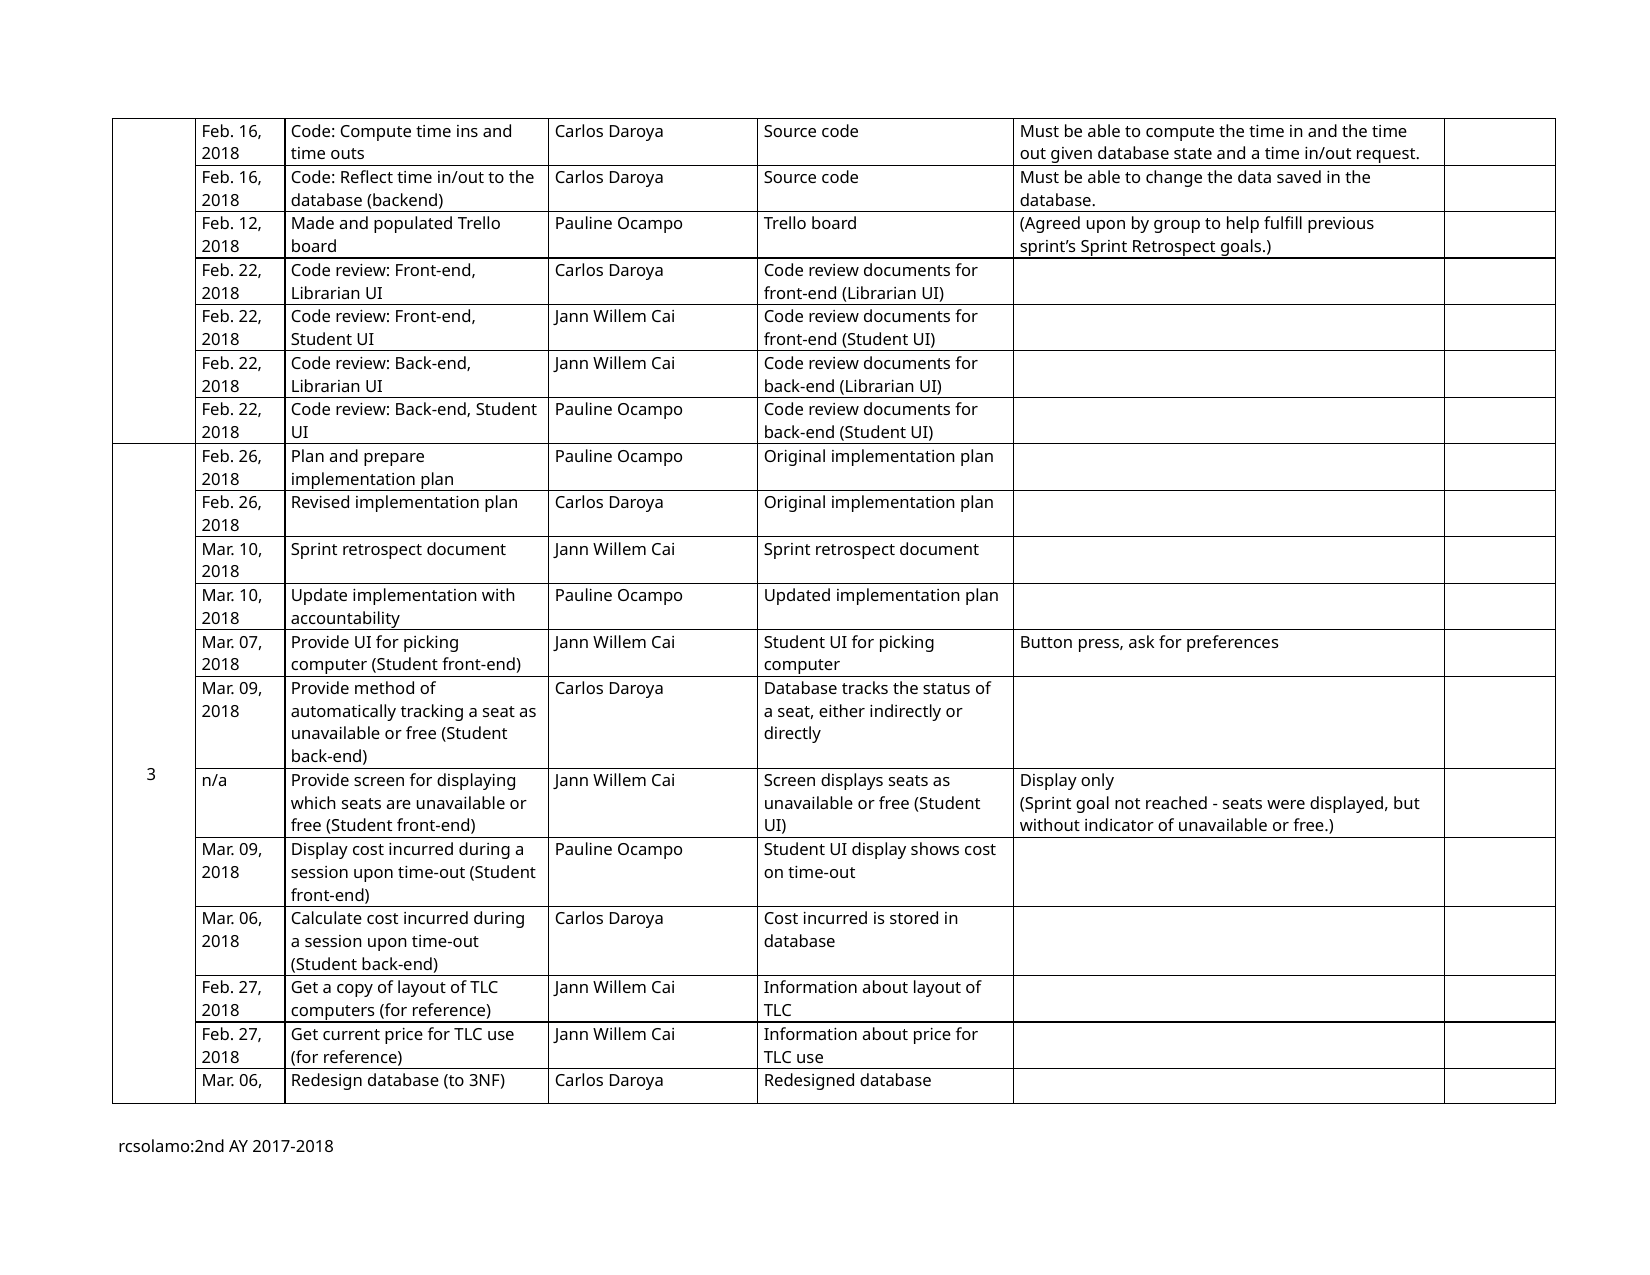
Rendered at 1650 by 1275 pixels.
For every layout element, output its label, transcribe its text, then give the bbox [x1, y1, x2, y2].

table_cell [113, 119, 195, 443]
table_cell Screen displays seats as unavailable or free (Student UI) [758, 769, 1013, 837]
table_cell [1014, 584, 1444, 629]
table_cell Student UI display shows cost on time-out [758, 838, 1013, 906]
table_cell [1445, 212, 1555, 257]
table_cell Feb. 22, 2018 [196, 259, 284, 304]
table_cell Feb. 22, 2018 [196, 305, 284, 350]
table_cell Code review: Back-end, Librarian UI [286, 351, 548, 397]
table_cell Jann Willem Cai [549, 630, 757, 676]
table_cell Feb. 27, 2018 [196, 1023, 284, 1068]
table_cell Code review documents for back-end (Librarian UI) [758, 351, 1013, 397]
table_cell Made and populated Trello board [286, 212, 548, 257]
table_cell Provide screen for displaying which seats are unavailable or free (Student front-end) [286, 769, 548, 837]
table_cell Code review: Back-end, Student UI [286, 398, 548, 443]
table_cell Carlos Daroya [549, 491, 757, 536]
table_cell Display only (Sprint goal not reached - seats were displayed, but without indicator of unavailable or free.) [1014, 769, 1444, 837]
table_cell Provide UI for picking computer (Student front-end) [286, 630, 548, 676]
table_cell Student UI for picking computer [758, 630, 1013, 676]
table_cell [1445, 1069, 1555, 1103]
table_cell [1445, 584, 1555, 629]
table_cell Original implementation plan [758, 491, 1013, 536]
table_cell Carlos Daroya [549, 907, 757, 975]
table_cell Jann Willem Cai [549, 537, 757, 583]
table_cell Mar. 06, 2018 [196, 907, 284, 975]
table_cell Code review documents for front-end (Student UI) [758, 305, 1013, 350]
table_cell Get current price for TLC use (for reference) [286, 1023, 548, 1068]
table_cell [1445, 119, 1555, 164]
table_cell [1014, 976, 1444, 1021]
table_cell Display cost incurred during a session upon time-out (Student front-end) [286, 838, 548, 906]
table_cell Code review: Front-end, Student UI [286, 305, 548, 350]
table_cell Feb. 22, 2018 [196, 398, 284, 443]
table_cell Code review documents for back-end (Student UI) [758, 398, 1013, 443]
table_cell Mar. 10, 2018 [196, 537, 284, 583]
table_cell Pauline Ocampo [549, 398, 757, 443]
table_cell [1445, 1023, 1555, 1068]
table_cell Update implementation with accountability [286, 584, 548, 629]
table_cell Pauline Ocampo [549, 212, 757, 257]
table_cell Mar. 07, 2018 [196, 630, 284, 676]
table_cell [1014, 491, 1444, 536]
table_cell Feb. 26, 2018 [196, 491, 284, 536]
table_cell Sprint retrospect document [286, 537, 548, 583]
table_cell [1014, 259, 1444, 304]
table_cell Feb. 16, 2018 [196, 166, 284, 211]
table_cell Pauline Ocampo [549, 584, 757, 629]
table_cell Plan and prepare implementation plan [286, 444, 548, 490]
table_cell [1014, 537, 1444, 583]
table_cell Redesigned database [758, 1069, 1013, 1103]
table_cell [1014, 351, 1444, 397]
table_cell [1445, 491, 1555, 536]
table_cell [1445, 305, 1555, 350]
table_cell Information about layout of TLC [758, 976, 1013, 1021]
table_cell Mar. 06, [196, 1069, 284, 1103]
table_cell Sprint retrospect document [758, 537, 1013, 583]
table_cell Provide method of automatically tracking a seat as unavailable or free (Student back-end) [286, 677, 548, 767]
table_cell Get a copy of layout of TLC computers (for reference) [286, 976, 548, 1021]
table_cell Code: Reflect time in/out to the database (backend) [286, 166, 548, 211]
table_cell [1445, 630, 1555, 676]
table_cell [1014, 398, 1444, 443]
table_cell [1445, 398, 1555, 443]
table_cell Code review documents for front-end (Librarian UI) [758, 259, 1013, 304]
table_cell [1445, 838, 1555, 906]
table_cell Carlos Daroya [549, 166, 757, 211]
table_cell Redesign database (to 3NF) [286, 1069, 548, 1103]
table_cell Original implementation plan [758, 444, 1013, 490]
table_cell Feb. 22, 2018 [196, 351, 284, 397]
table_cell Jann Willem Cai [549, 976, 757, 1021]
table_cell Mar. 10, 2018 [196, 584, 284, 629]
table_cell 3 [113, 444, 195, 1103]
table_cell [1014, 1023, 1444, 1068]
table_cell Jann Willem Cai [549, 1023, 757, 1068]
table_cell Code review: Front-end, Librarian UI [286, 259, 548, 304]
table_cell Updated implementation plan [758, 584, 1013, 629]
table_cell [1445, 907, 1555, 975]
table_cell Information about price for TLC use [758, 1023, 1013, 1068]
table_cell Feb. 26, 2018 [196, 444, 284, 490]
table_cell (Agreed upon by group to help fulfill previous sprint’s Sprint Retrospect goals.) [1014, 212, 1444, 257]
table_cell Carlos Daroya [549, 119, 757, 164]
table_cell Carlos Daroya [549, 677, 757, 767]
table_cell Database tracks the status of a seat, either indirectly or directly [758, 677, 1013, 767]
table_cell [1445, 976, 1555, 1021]
table_cell Feb. 12, 2018 [196, 212, 284, 257]
table_cell [1445, 351, 1555, 397]
table_cell Mar. 09, 2018 [196, 677, 284, 767]
table_cell [1445, 537, 1555, 583]
table_cell [1014, 305, 1444, 350]
table_cell Mar. 09, 2018 [196, 838, 284, 906]
table_cell Trello board [758, 212, 1013, 257]
table_cell Feb. 27, 2018 [196, 976, 284, 1021]
table_cell Source code [758, 166, 1013, 211]
table_cell Must be able to change the data saved in the database. [1014, 166, 1444, 211]
table_cell Carlos Daroya [549, 1069, 757, 1103]
table_cell [1014, 1069, 1444, 1103]
table_cell [1014, 907, 1444, 975]
table_cell Jann Willem Cai [549, 351, 757, 397]
table_cell [1445, 444, 1555, 490]
table_cell [1014, 838, 1444, 906]
table_cell [1014, 444, 1444, 490]
table_cell [1445, 166, 1555, 211]
table_cell Feb. 16, 2018 [196, 119, 284, 164]
table_cell Jann Willem Cai [549, 769, 757, 837]
table_cell Source code [758, 119, 1013, 164]
table_cell Must be able to compute the time in and the time out given database state and a time in/out request. [1014, 119, 1444, 164]
table_cell [1445, 677, 1555, 767]
table_cell [1445, 259, 1555, 304]
table_cell Code: Compute time ins and time outs [286, 119, 548, 164]
table_cell Calculate cost incurred during a session upon time-out (Student back-end) [286, 907, 548, 975]
table_cell Revised implementation plan [286, 491, 548, 536]
table_cell [1014, 677, 1444, 767]
table_cell n/a [196, 769, 284, 837]
table_cell Pauline Ocampo [549, 838, 757, 906]
table_cell [1445, 769, 1555, 837]
table_cell Jann Willem Cai [549, 305, 757, 350]
table_cell Carlos Daroya [549, 259, 757, 304]
table_cell Button press, ask for preferences [1014, 630, 1444, 676]
table_cell Cost incurred is stored in database [758, 907, 1013, 975]
table_cell Pauline Ocampo [549, 444, 757, 490]
